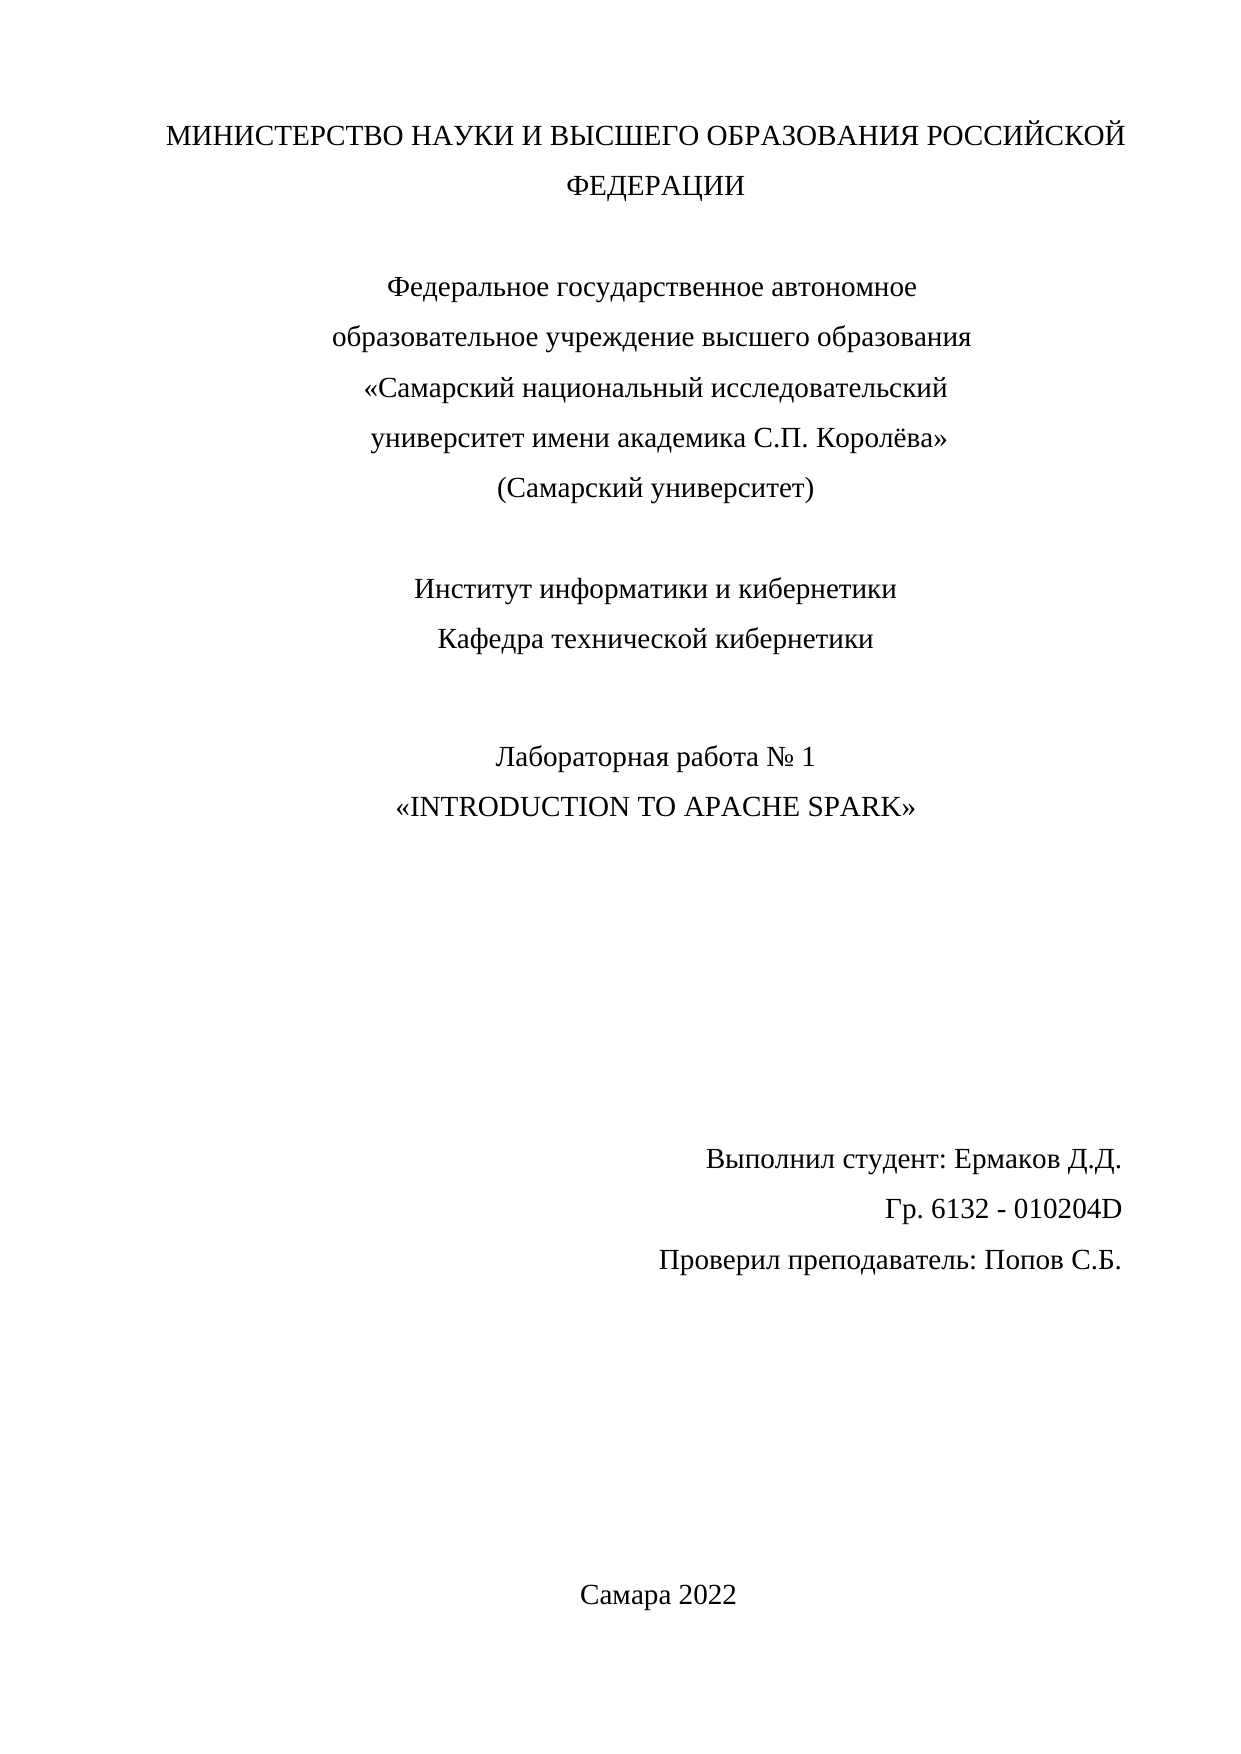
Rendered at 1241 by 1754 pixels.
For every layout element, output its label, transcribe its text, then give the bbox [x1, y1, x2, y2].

text Федеральное государственное автономное [118, 269, 1122, 303]
text Кафедра технической кибернетики [118, 621, 1122, 655]
text Проверил преподаватель: Попов С.Б. [118, 1242, 1122, 1275]
text образовательное учреждение высшего образования [118, 319, 1122, 353]
text университет имени академика С.П. Королёва» [118, 420, 1122, 453]
text «Самарский национальный исследовательский [118, 370, 1122, 403]
text Выполнил студент: Ермаков Д.Д. [118, 1141, 1122, 1175]
text Лабораторная работа № 1 [118, 739, 1122, 772]
text (Самарский университет) [118, 470, 1122, 504]
text ФЕДЕРАЦИИ [118, 168, 1122, 202]
text МИНИСТЕРСТВО НАУКИ И ВЫСШЕГО ОБРАЗОВАНИЯ РОССИЙСКОЙ [118, 118, 1181, 152]
text Гр. 6132 - 010204D [118, 1191, 1122, 1225]
text «INTRODUCTION TO APACHE SPARK» [118, 789, 1122, 822]
text Институт информатики и кибернетики [118, 571, 1122, 604]
text Самара 2022 [118, 1577, 1122, 1611]
